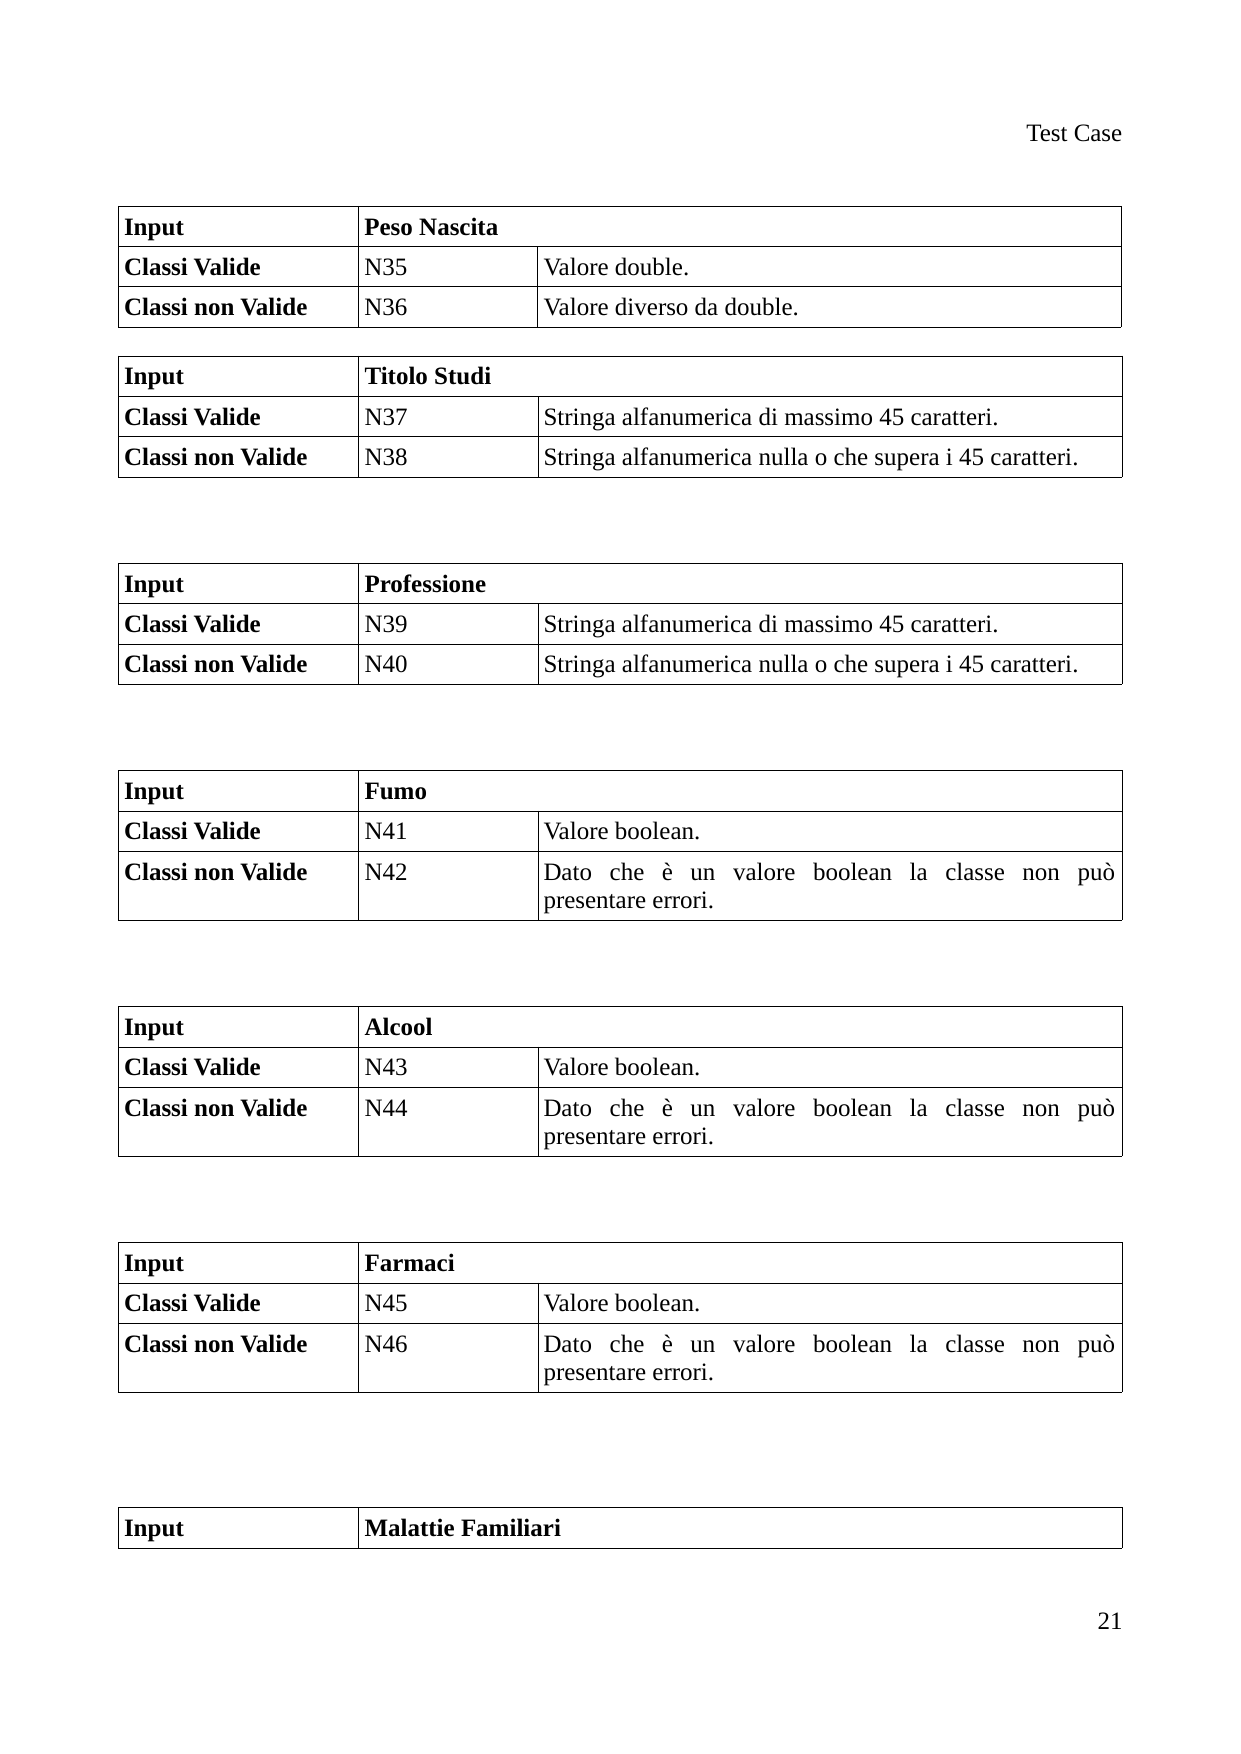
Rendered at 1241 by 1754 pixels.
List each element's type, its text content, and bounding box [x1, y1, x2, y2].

table_cell Valore double. [538, 247, 1121, 286]
table_cell Classi Valide [119, 397, 358, 436]
table_cell Classi Valide [119, 247, 358, 286]
table_cell N36 [359, 287, 537, 327]
table_header Titolo Studi [359, 357, 1122, 396]
table_cell N37 [359, 397, 538, 436]
table_cell Dato che è un valore boolean la classe non può presentare errori. [539, 852, 1122, 920]
table_cell Classi Valide [119, 1284, 358, 1323]
table_header Input [119, 357, 358, 396]
table_cell Stringa alfanumerica di massimo 45 caratteri. [539, 397, 1122, 436]
table_cell N46 [359, 1324, 538, 1392]
table_cell Classi non Valide [119, 287, 358, 327]
table_header Alcool [359, 1007, 1122, 1047]
table_header Input [119, 564, 358, 603]
table_cell N44 [359, 1088, 538, 1156]
table_cell Valore boolean. [539, 1048, 1122, 1087]
table_cell Stringa alfanumerica nulla o che supera i 45 caratteri. [539, 645, 1122, 684]
table_header Fumo [359, 771, 1122, 811]
table_cell N39 [359, 604, 538, 643]
table_cell N35 [359, 247, 537, 286]
table_cell Valore boolean. [539, 1284, 1122, 1323]
table_header Professione [359, 564, 1122, 603]
table_cell N42 [359, 852, 538, 920]
table_cell Classi non Valide [119, 1088, 358, 1156]
table_header Farmaci [359, 1243, 1122, 1283]
table_cell N40 [359, 645, 538, 684]
table_cell Stringa alfanumerica di massimo 45 caratteri. [539, 604, 1122, 643]
table_header Malattie Familiari [359, 1508, 1122, 1547]
table_cell Valore diverso da double. [538, 287, 1121, 327]
table_cell N38 [359, 437, 538, 477]
table_cell Stringa alfanumerica nulla o che supera i 45 caratteri. [539, 437, 1122, 477]
table_cell Classi non Valide [119, 852, 358, 920]
table_header Input [119, 1508, 358, 1547]
table_cell Dato che è un valore boolean la classe non può presentare errori. [539, 1324, 1122, 1392]
table_cell Classi non Valide [119, 437, 358, 477]
table_cell Classi Valide [119, 1048, 358, 1087]
table_header Input [119, 771, 358, 811]
table_cell Classi Valide [119, 812, 358, 851]
table_cell N43 [359, 1048, 538, 1087]
table_header Input [119, 1243, 358, 1283]
table_header Peso Nascita [359, 207, 1121, 246]
table_cell Dato che è un valore boolean la classe non può presentare errori. [539, 1088, 1122, 1156]
table_cell N41 [359, 812, 538, 851]
table_header Input [119, 1007, 358, 1047]
table_cell Valore boolean. [539, 812, 1122, 851]
table_cell Classi non Valide [119, 645, 358, 684]
table_header Input [119, 207, 358, 246]
table_cell N45 [359, 1284, 538, 1323]
table_cell Classi non Valide [119, 1324, 358, 1392]
table_cell Classi Valide [119, 604, 358, 643]
